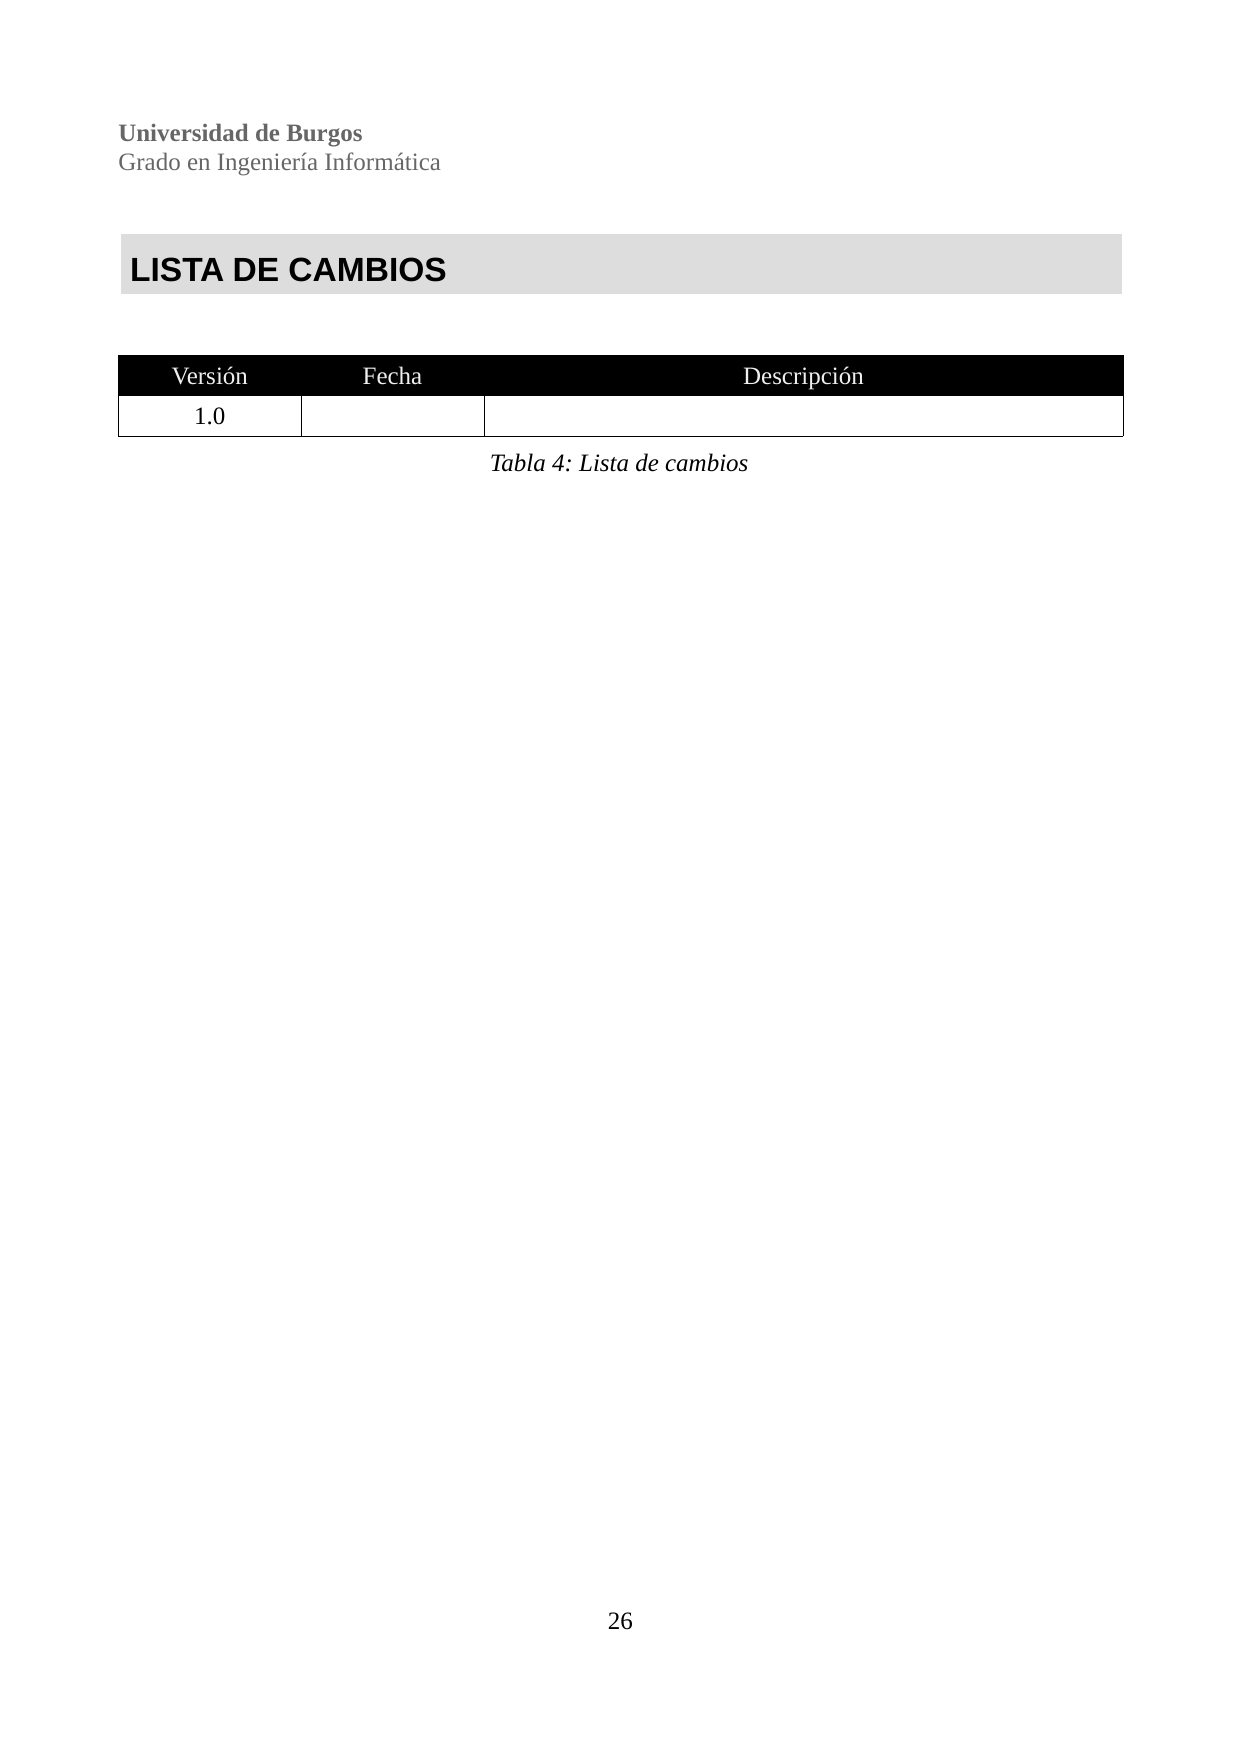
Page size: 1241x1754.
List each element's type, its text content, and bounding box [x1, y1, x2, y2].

table_header Versión [119, 356, 301, 395]
table_cell [485, 396, 1123, 436]
table_cell [302, 396, 484, 436]
table_header Descripción [485, 356, 1123, 395]
subtitle LISTA DE CAMBIOS [121, 234, 1122, 294]
text Tabla 4: Lista de cambios [118, 448, 1122, 477]
table_cell 1.0 [119, 396, 301, 436]
table_header Fecha [302, 356, 484, 395]
